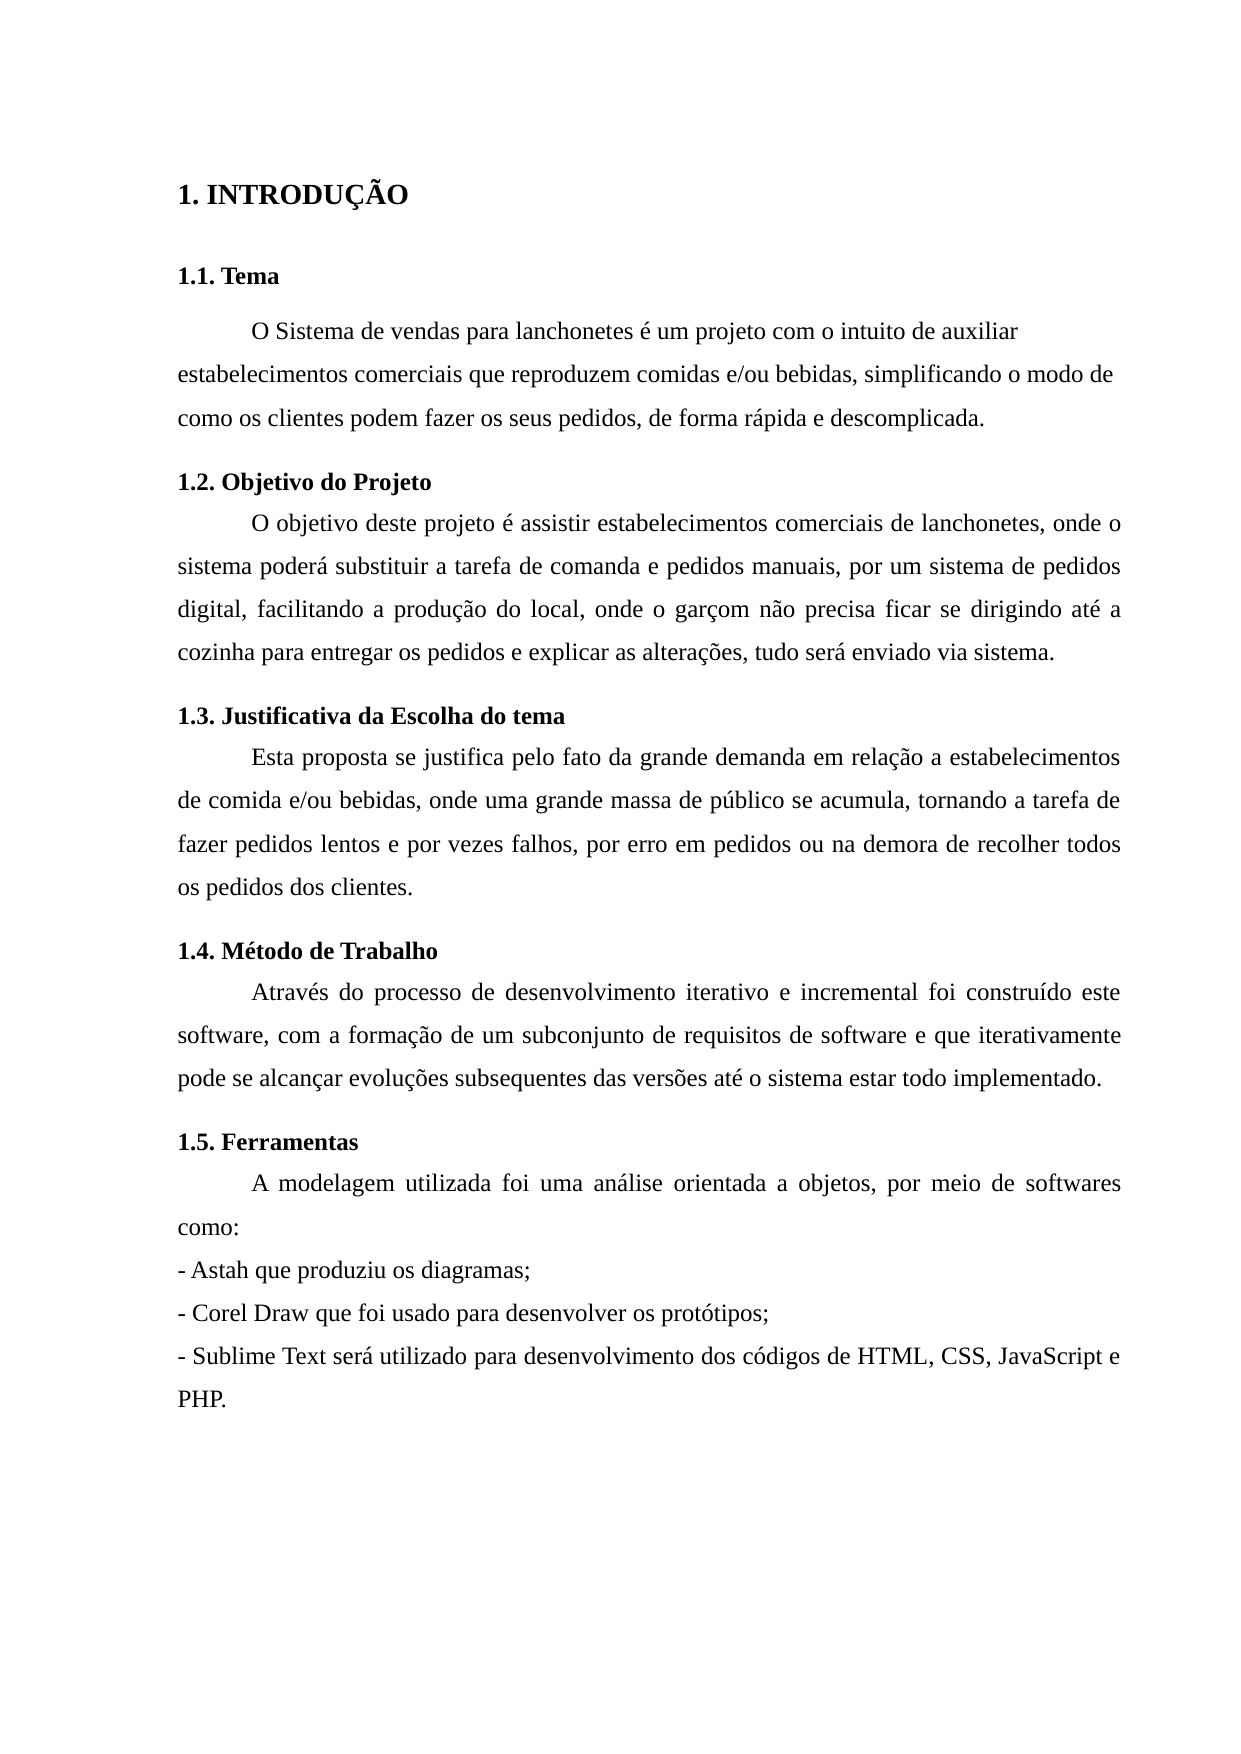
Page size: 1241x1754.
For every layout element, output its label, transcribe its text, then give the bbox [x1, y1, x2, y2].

text O objetivo deste projeto é assistir estabelecimentos comerciais de lanchonetes, onde o sistema poderá substituir a tarefa de comanda e pedidos manuais, por um sistema de pedidos digital, facilitando a produção do local, onde o garçom não precisa ficar se dirigindo até a cozinha para entregar os pedidos e explicar as alterações, tudo será enviado via sistema. [177, 508, 1122, 666]
subtitle 1.5. Ferramentas [177, 1127, 1122, 1156]
subtitle 1. INTRODUÇÃO [177, 177, 1122, 211]
text A modelagem utilizada foi uma análise orientada a objetos, por meio de softwares como: [177, 1168, 1122, 1240]
subtitle 1.3. Justificativa da Escolha do tema [177, 701, 1122, 730]
subtitle 1.1. Tema [177, 261, 1122, 289]
text Esta proposta se justifica pelo fato da grande demanda em relação a estabelecimentos de comida e/ou bebidas, onde uma grande massa de público se acumula, tornando a tarefa de fazer pedidos lentos e por vezes falhos, por erro em pedidos ou na demora de recolher todos os pedidos dos clientes. [177, 742, 1122, 901]
text O Sistema de vendas para lanchonetes é um projeto com o intuito de auxiliar estabelecimentos comerciais que reproduzem comidas e/ou bebidas, simplificando o modo de como os clientes podem fazer os seus pedidos, de forma rápida e descomplicada. [177, 316, 1122, 431]
text - Astah que produziu os diagramas; [177, 1255, 1122, 1283]
subtitle 1.2. Objetivo do Projeto [177, 467, 1122, 495]
text Através do processo de desenvolvimento iterativo e incremental foi construído este software, com a formação de um subconjunto de requisitos de software e que iterativamente pode se alcançar evoluções subsequentes das versões até o sistema estar todo implementado. [177, 977, 1122, 1092]
text - Sublime Text será utilizado para desenvolvimento dos códigos de HTML, CSS, JavaScript e PHP. [177, 1341, 1122, 1413]
text - Corel Draw que foi usado para desenvolver os protótipos; [177, 1298, 1122, 1327]
subtitle 1.4. Método de Trabalho [177, 936, 1122, 964]
